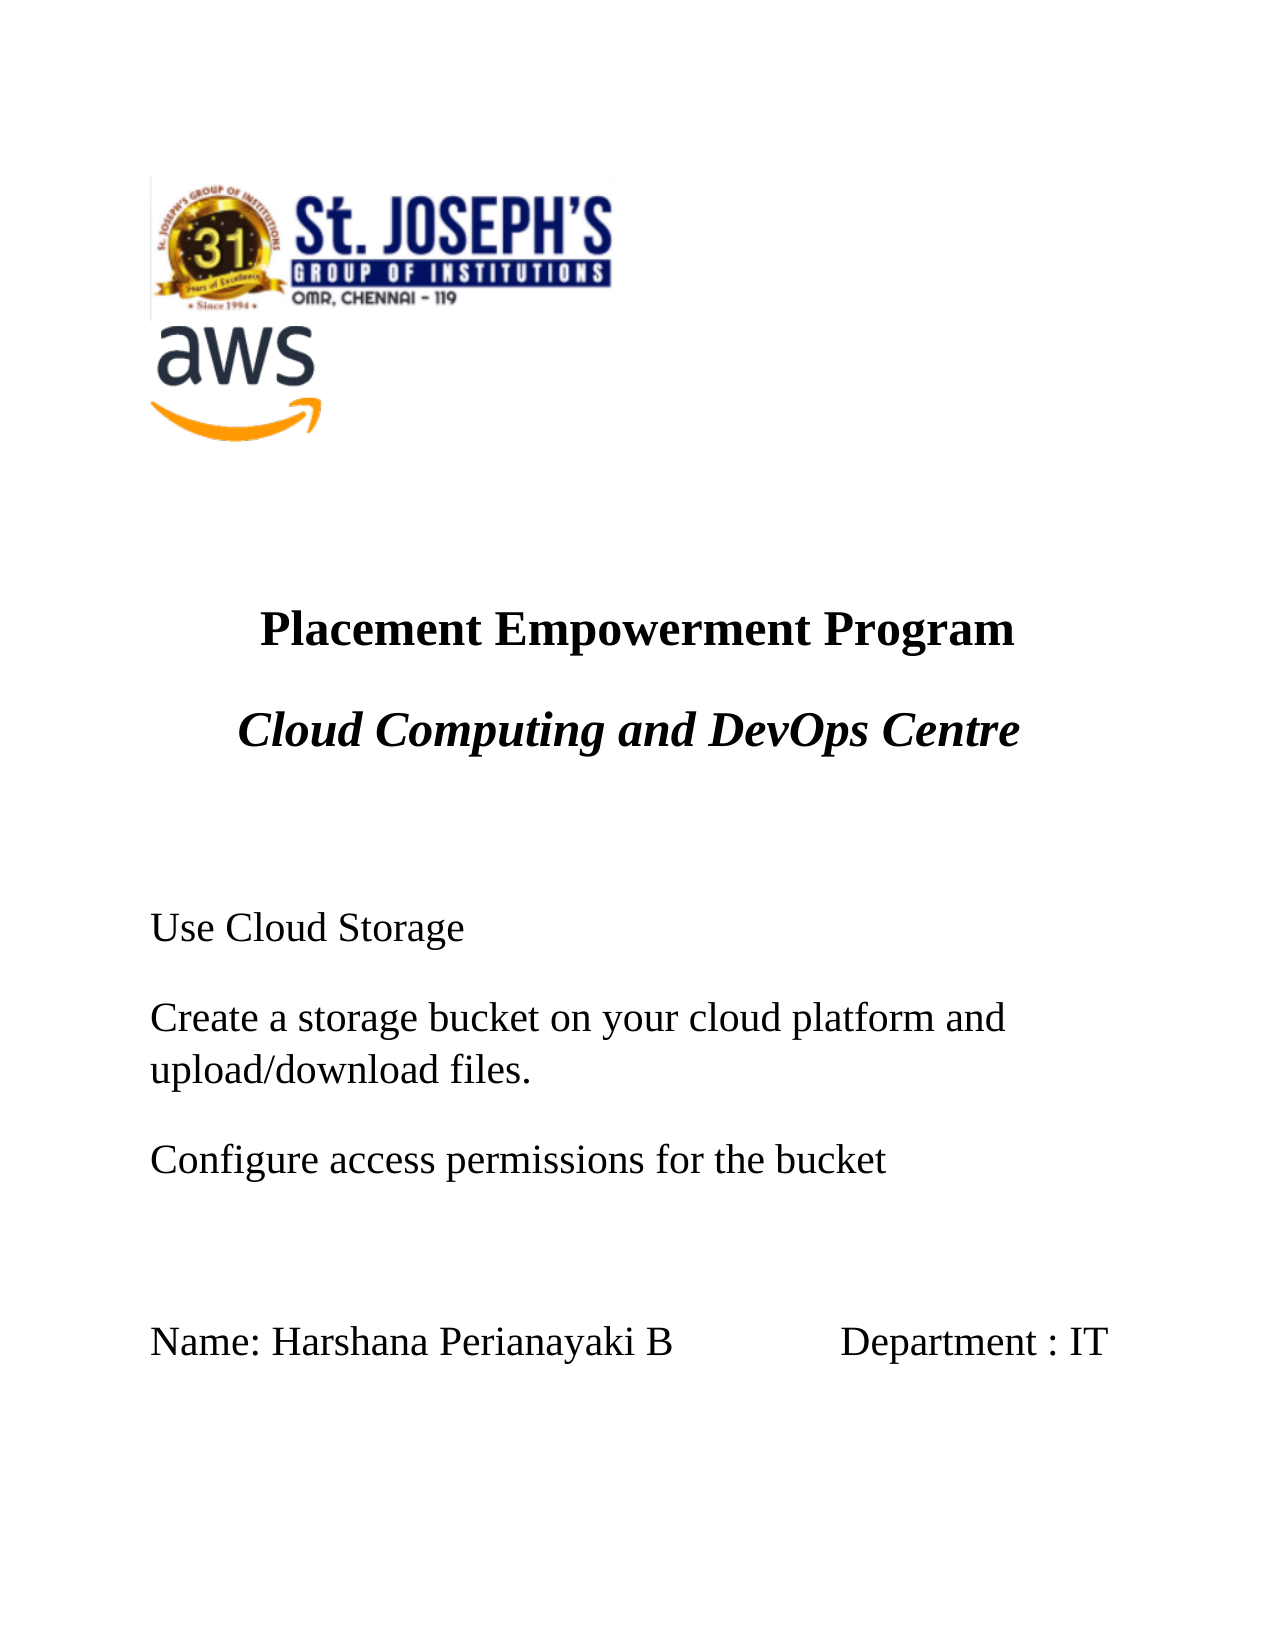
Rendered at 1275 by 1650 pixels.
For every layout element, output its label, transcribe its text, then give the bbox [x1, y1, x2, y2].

text Cloud Computing and DevOps Centre [150, 700, 1125, 757]
text Configure access permissions for the bucket [150, 1135, 1125, 1183]
text Name: Harshana Perianayaki B Department : IT [150, 1317, 1125, 1364]
text Use Cloud Storage [150, 902, 1125, 950]
text Create a storage bucket on your cloud platform and upload/download files. [150, 993, 1125, 1092]
text Placement Empowerment Program [150, 599, 1125, 656]
